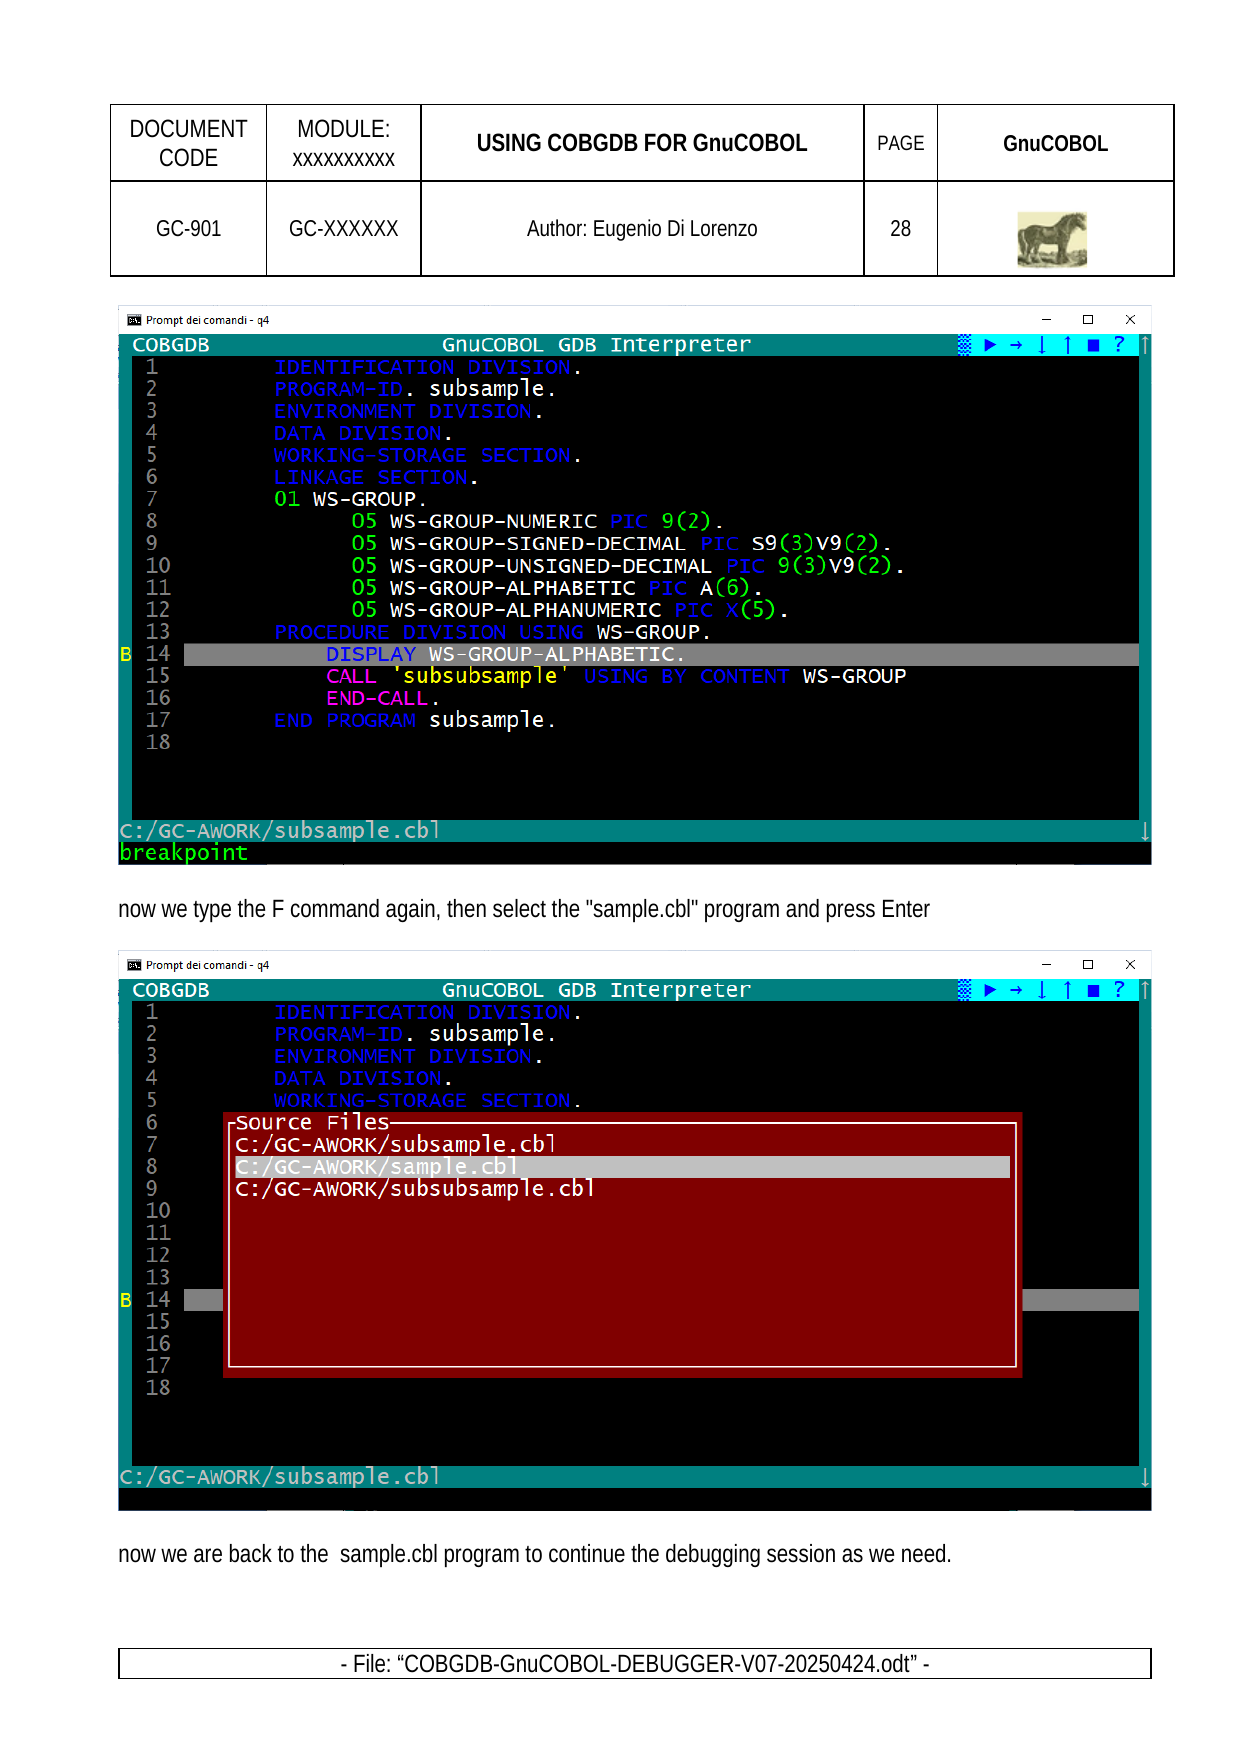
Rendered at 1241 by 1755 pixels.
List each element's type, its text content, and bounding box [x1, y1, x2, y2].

text now we type the F command again, then select the "sample.cbl" program and press Enter [118, 893, 1152, 922]
text now we are back to the sample.cbl program to continue the debugging session as we need. [118, 1539, 1152, 1568]
